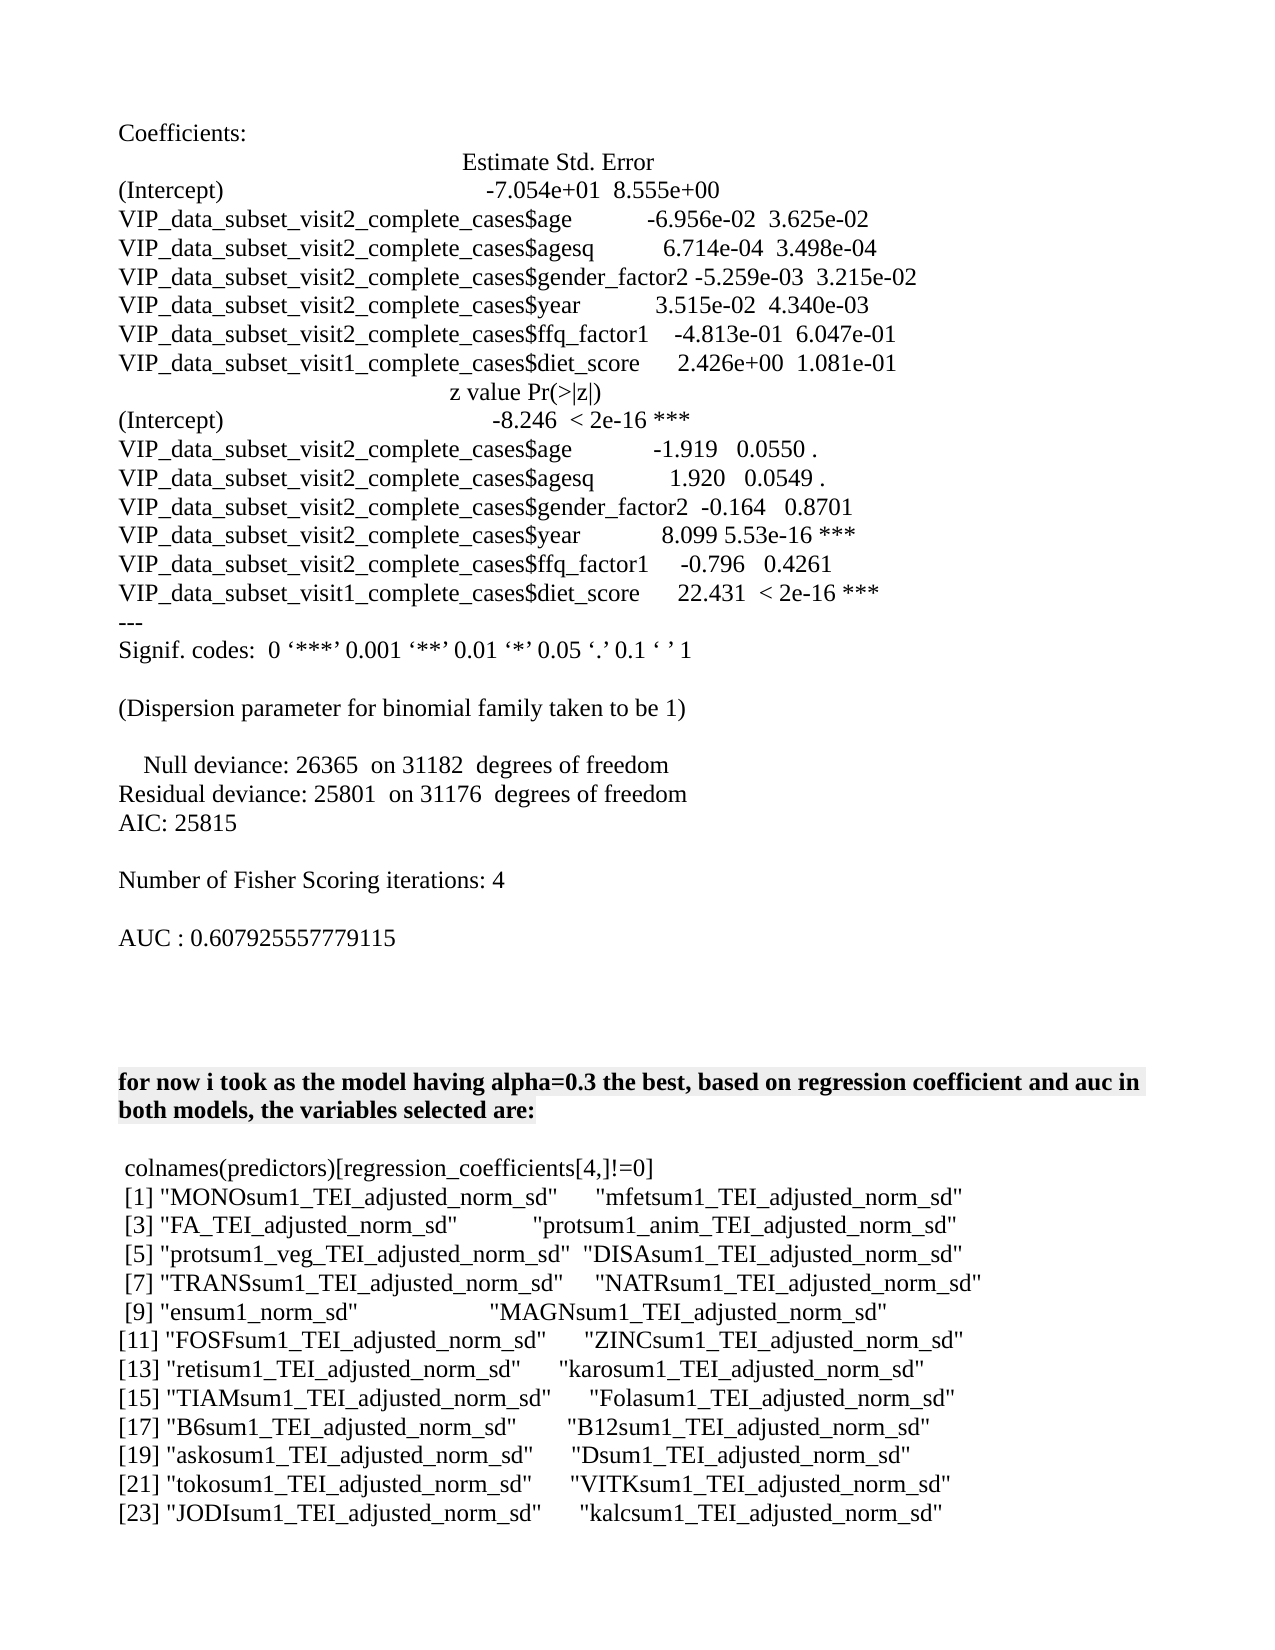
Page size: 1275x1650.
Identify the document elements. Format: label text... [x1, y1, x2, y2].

text for now i took as the model having alpha=0.3 the best, based on regression coefficient and auc in both models, the variables selected are: [118, 1067, 1157, 1124]
text [5] "protsum1_veg_TEI_adjusted_norm_sd" "DISAsum1_TEI_adjusted_norm_sd" [118, 1239, 1157, 1268]
text Residual deviance: 25801 on 31176 degrees of freedom [118, 779, 1157, 808]
text [1] "MONOsum1_TEI_adjusted_norm_sd" "mfetsum1_TEI_adjusted_norm_sd" [118, 1182, 1157, 1211]
text (Dispersion parameter for binomial family taken to be 1) [118, 693, 1157, 722]
text [9] "ensum1_norm_sd" "MAGNsum1_TEI_adjusted_norm_sd" [118, 1297, 1157, 1326]
text (Intercept) -8.246 < 2e-16 *** [118, 406, 1157, 434]
text VIP_data_subset_visit2_complete_cases$age -1.919 0.0550 . [118, 434, 1157, 463]
text VIP_data_subset_visit1_complete_cases$diet_score 22.431 < 2e-16 *** [118, 578, 1157, 607]
text [7] "TRANSsum1_TEI_adjusted_norm_sd" "NATRsum1_TEI_adjusted_norm_sd" [118, 1268, 1157, 1297]
text VIP_data_subset_visit2_complete_cases$agesq 6.714e-04 3.498e-04 [118, 233, 1157, 262]
text [21] "tokosum1_TEI_adjusted_norm_sd" "VITKsum1_TEI_adjusted_norm_sd" [118, 1469, 1157, 1498]
text VIP_data_subset_visit2_complete_cases$year 3.515e-02 4.340e-03 [118, 291, 1157, 319]
text [13] "retisum1_TEI_adjusted_norm_sd" "karosum1_TEI_adjusted_norm_sd" [118, 1354, 1157, 1383]
text VIP_data_subset_visit2_complete_cases$agesq 1.920 0.0549 . [118, 463, 1157, 492]
text AUC : 0.607925557779115 [118, 923, 1157, 952]
text [15] "TIAMsum1_TEI_adjusted_norm_sd" "Folasum1_TEI_adjusted_norm_sd" [118, 1383, 1157, 1412]
text VIP_data_subset_visit2_complete_cases$gender_factor2 -5.259e-03 3.215e-02 [118, 262, 1157, 291]
text Signif. codes: 0 ‘***’ 0.001 ‘**’ 0.01 ‘*’ 0.05 ‘.’ 0.1 ‘ ’ 1 [118, 636, 1157, 664]
text z value Pr(>|z|) [118, 377, 1157, 406]
text [17] "B6sum1_TEI_adjusted_norm_sd" "B12sum1_TEI_adjusted_norm_sd" [118, 1412, 1157, 1441]
text VIP_data_subset_visit2_complete_cases$year 8.099 5.53e-16 *** [118, 521, 1157, 549]
text --- [118, 607, 1157, 636]
text Estimate Std. Error [118, 147, 1157, 176]
text [19] "askosum1_TEI_adjusted_norm_sd" "Dsum1_TEI_adjusted_norm_sd" [118, 1441, 1157, 1469]
text Null deviance: 26365 on 31182 degrees of freedom [118, 751, 1157, 779]
text VIP_data_subset_visit2_complete_cases$ffq_factor1 -4.813e-01 6.047e-01 [118, 319, 1157, 348]
text VIP_data_subset_visit1_complete_cases$diet_score 2.426e+00 1.081e-01 [118, 348, 1157, 377]
text [3] "FA_TEI_adjusted_norm_sd" "protsum1_anim_TEI_adjusted_norm_sd" [118, 1211, 1157, 1239]
text colnames(predictors)[regression_coefficients[4,]!=0] [118, 1153, 1157, 1182]
text [11] "FOSFsum1_TEI_adjusted_norm_sd" "ZINCsum1_TEI_adjusted_norm_sd" [118, 1326, 1157, 1354]
text [23] "JODIsum1_TEI_adjusted_norm_sd" "kalcsum1_TEI_adjusted_norm_sd" [118, 1498, 1157, 1527]
text VIP_data_subset_visit2_complete_cases$ffq_factor1 -0.796 0.4261 [118, 549, 1157, 578]
text VIP_data_subset_visit2_complete_cases$gender_factor2 -0.164 0.8701 [118, 492, 1157, 521]
text (Intercept) -7.054e+01 8.555e+00 [118, 176, 1157, 204]
text Coefficients: [118, 118, 1157, 147]
text AIC: 25815 [118, 808, 1157, 837]
text VIP_data_subset_visit2_complete_cases$age -6.956e-02 3.625e-02 [118, 204, 1157, 233]
text Number of Fisher Scoring iterations: 4 [118, 866, 1157, 894]
